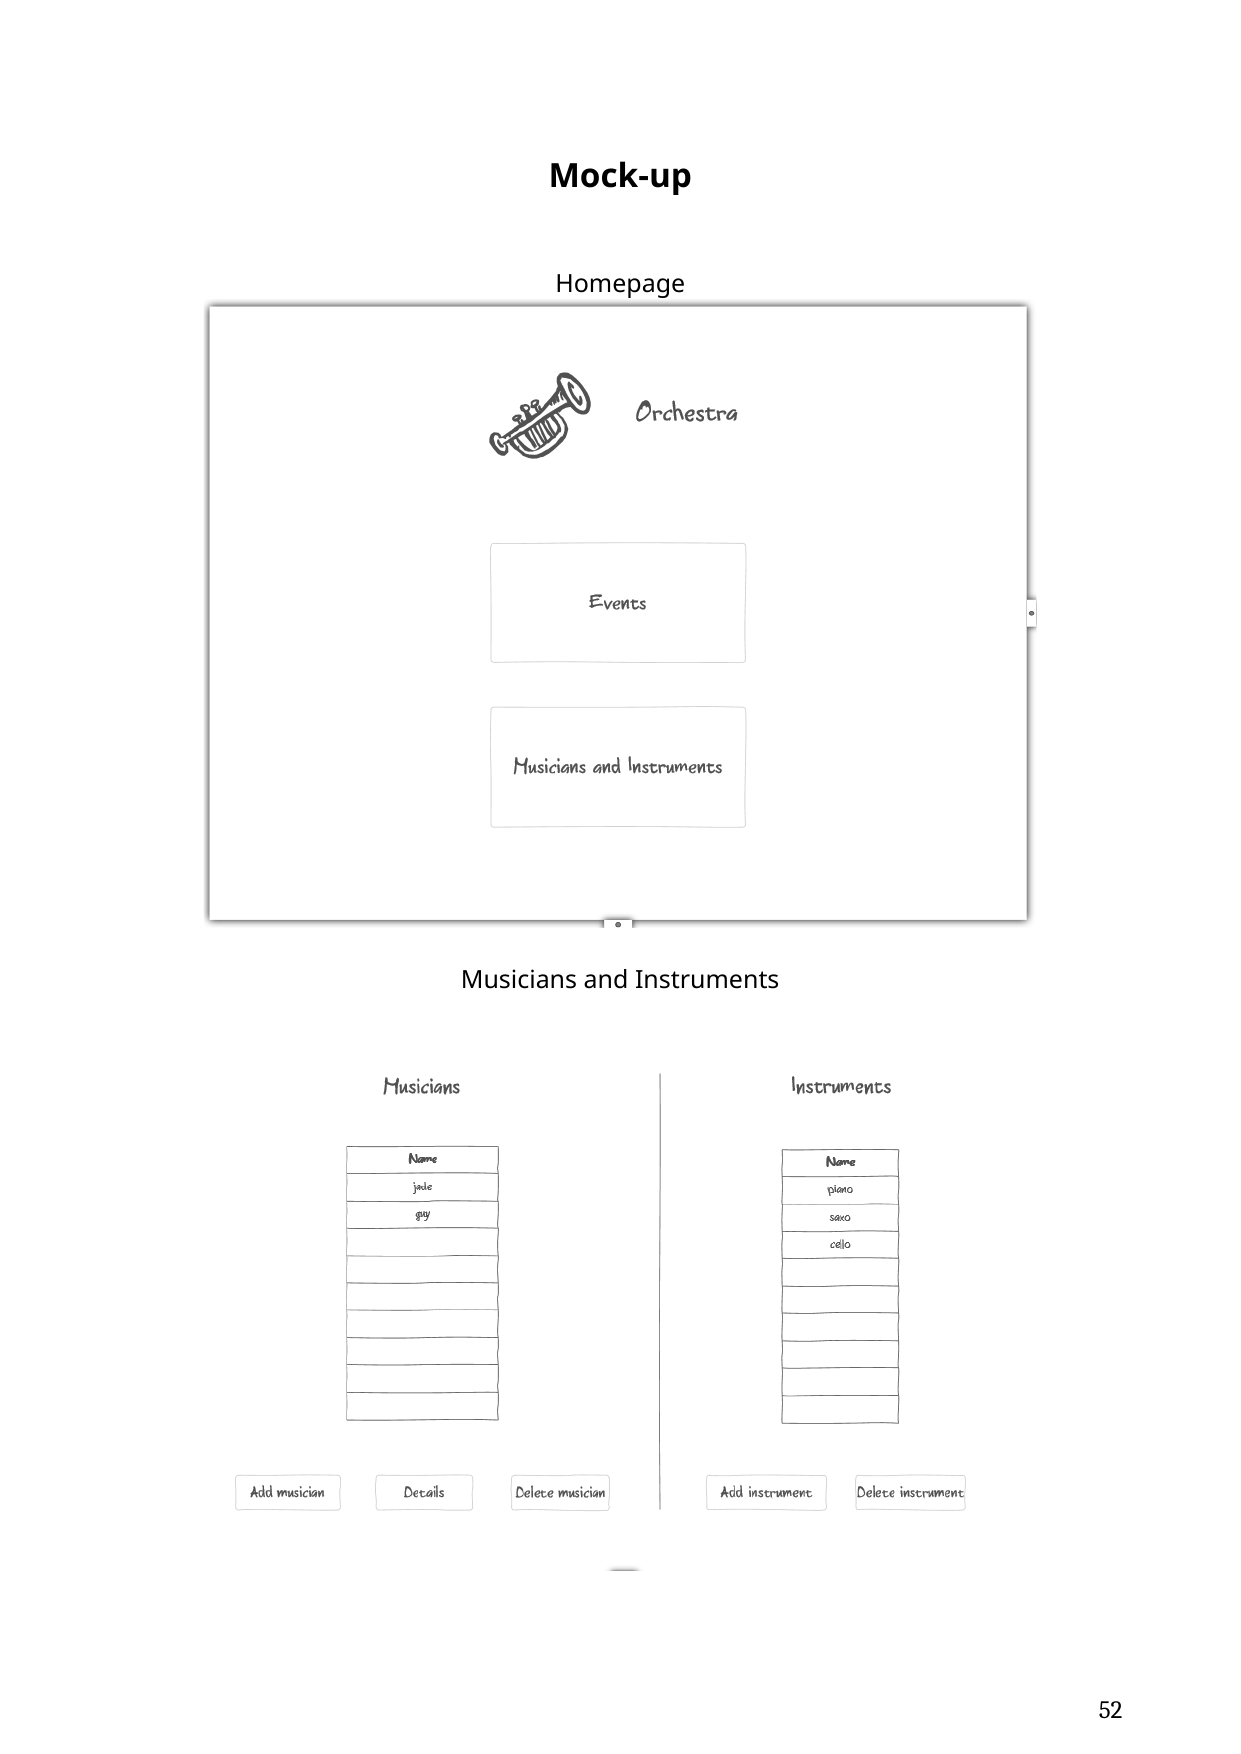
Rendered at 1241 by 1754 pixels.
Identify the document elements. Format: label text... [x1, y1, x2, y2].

text Homepage [118, 266, 1122, 300]
text Musicians and Instruments [118, 962, 1122, 996]
text Mock-up [118, 152, 1122, 198]
picture [203, 299, 1037, 928]
picture [206, 996, 1034, 1571]
